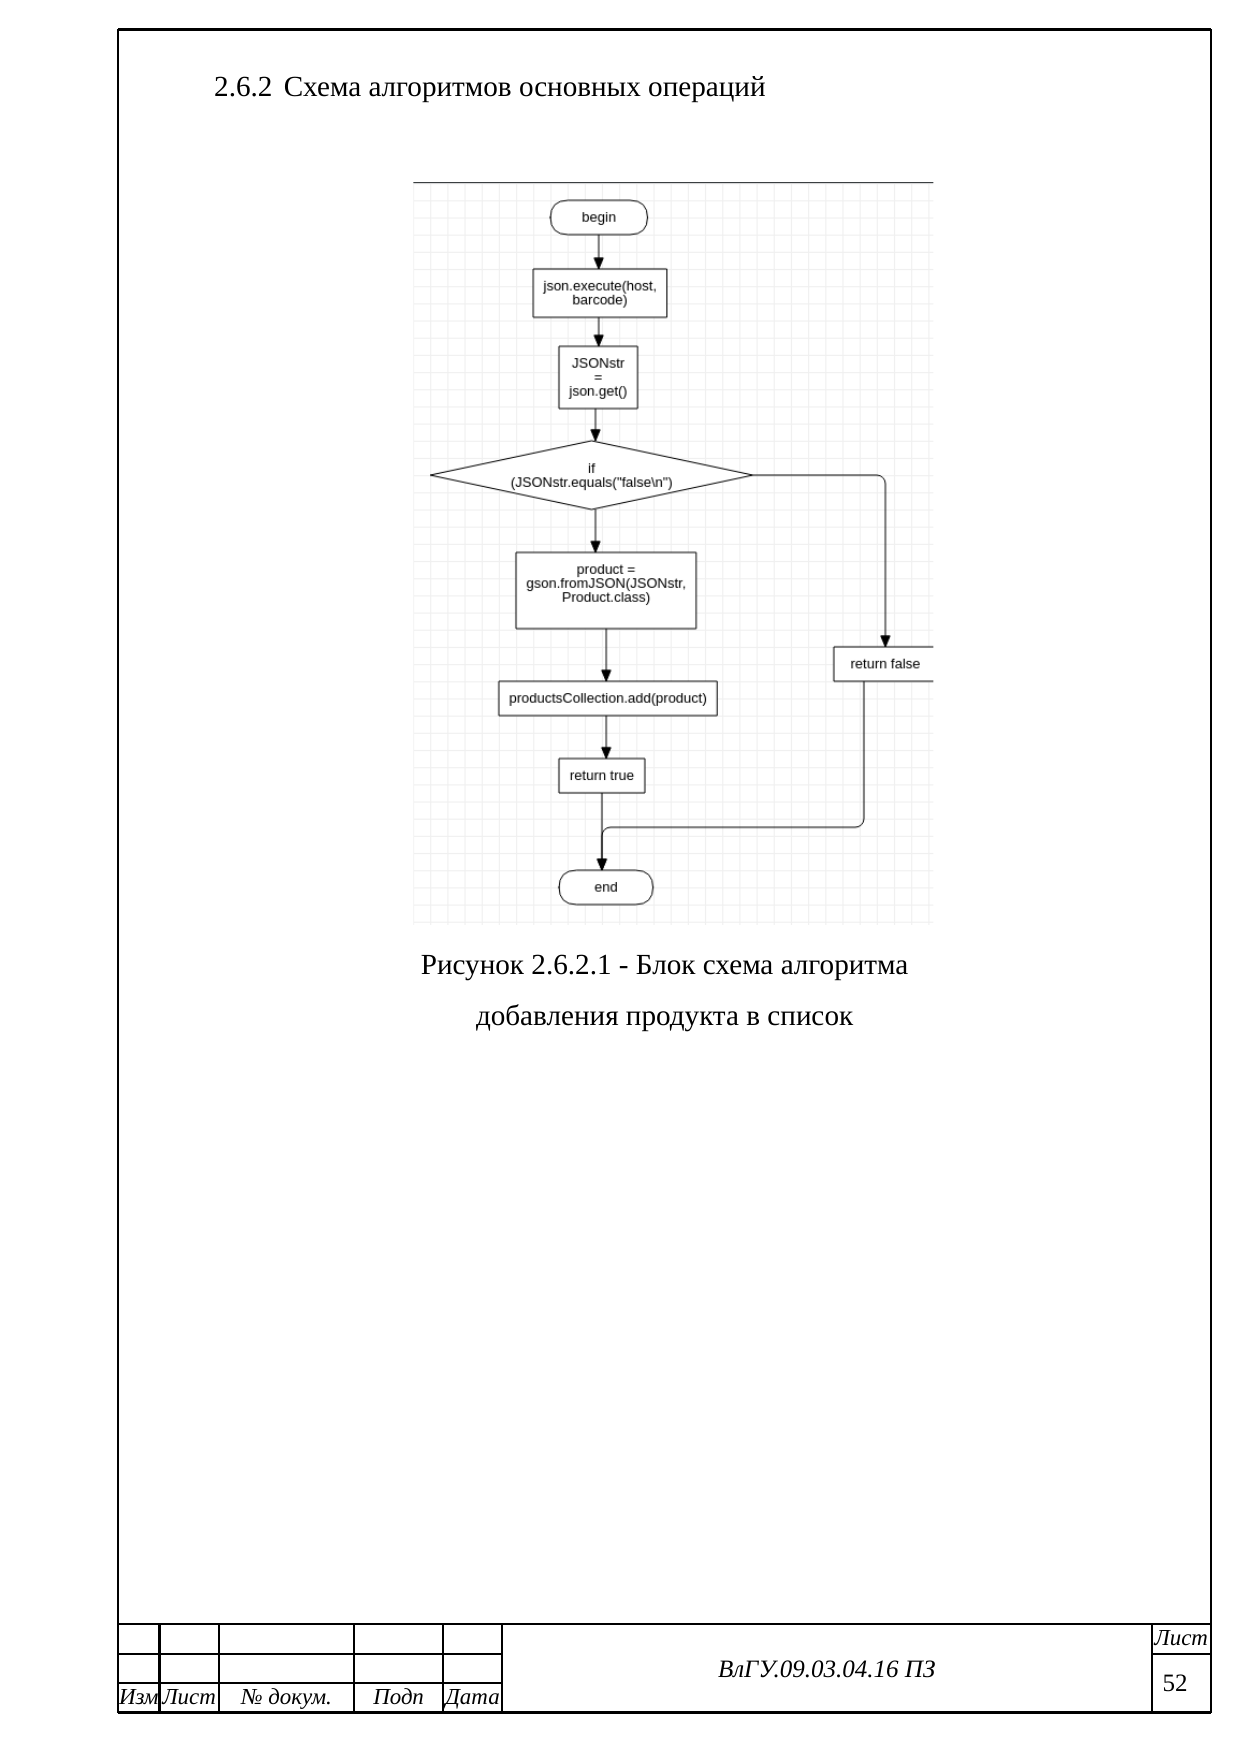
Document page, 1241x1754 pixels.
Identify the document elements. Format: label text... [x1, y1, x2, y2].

subtitle Схема алгоритмов основных операций [136, 69, 1210, 102]
picture [413, 182, 934, 925]
text Рисунок 2.6.2.1 - Блок схема алгоритма добавления продукта в список [413, 925, 916, 1031]
